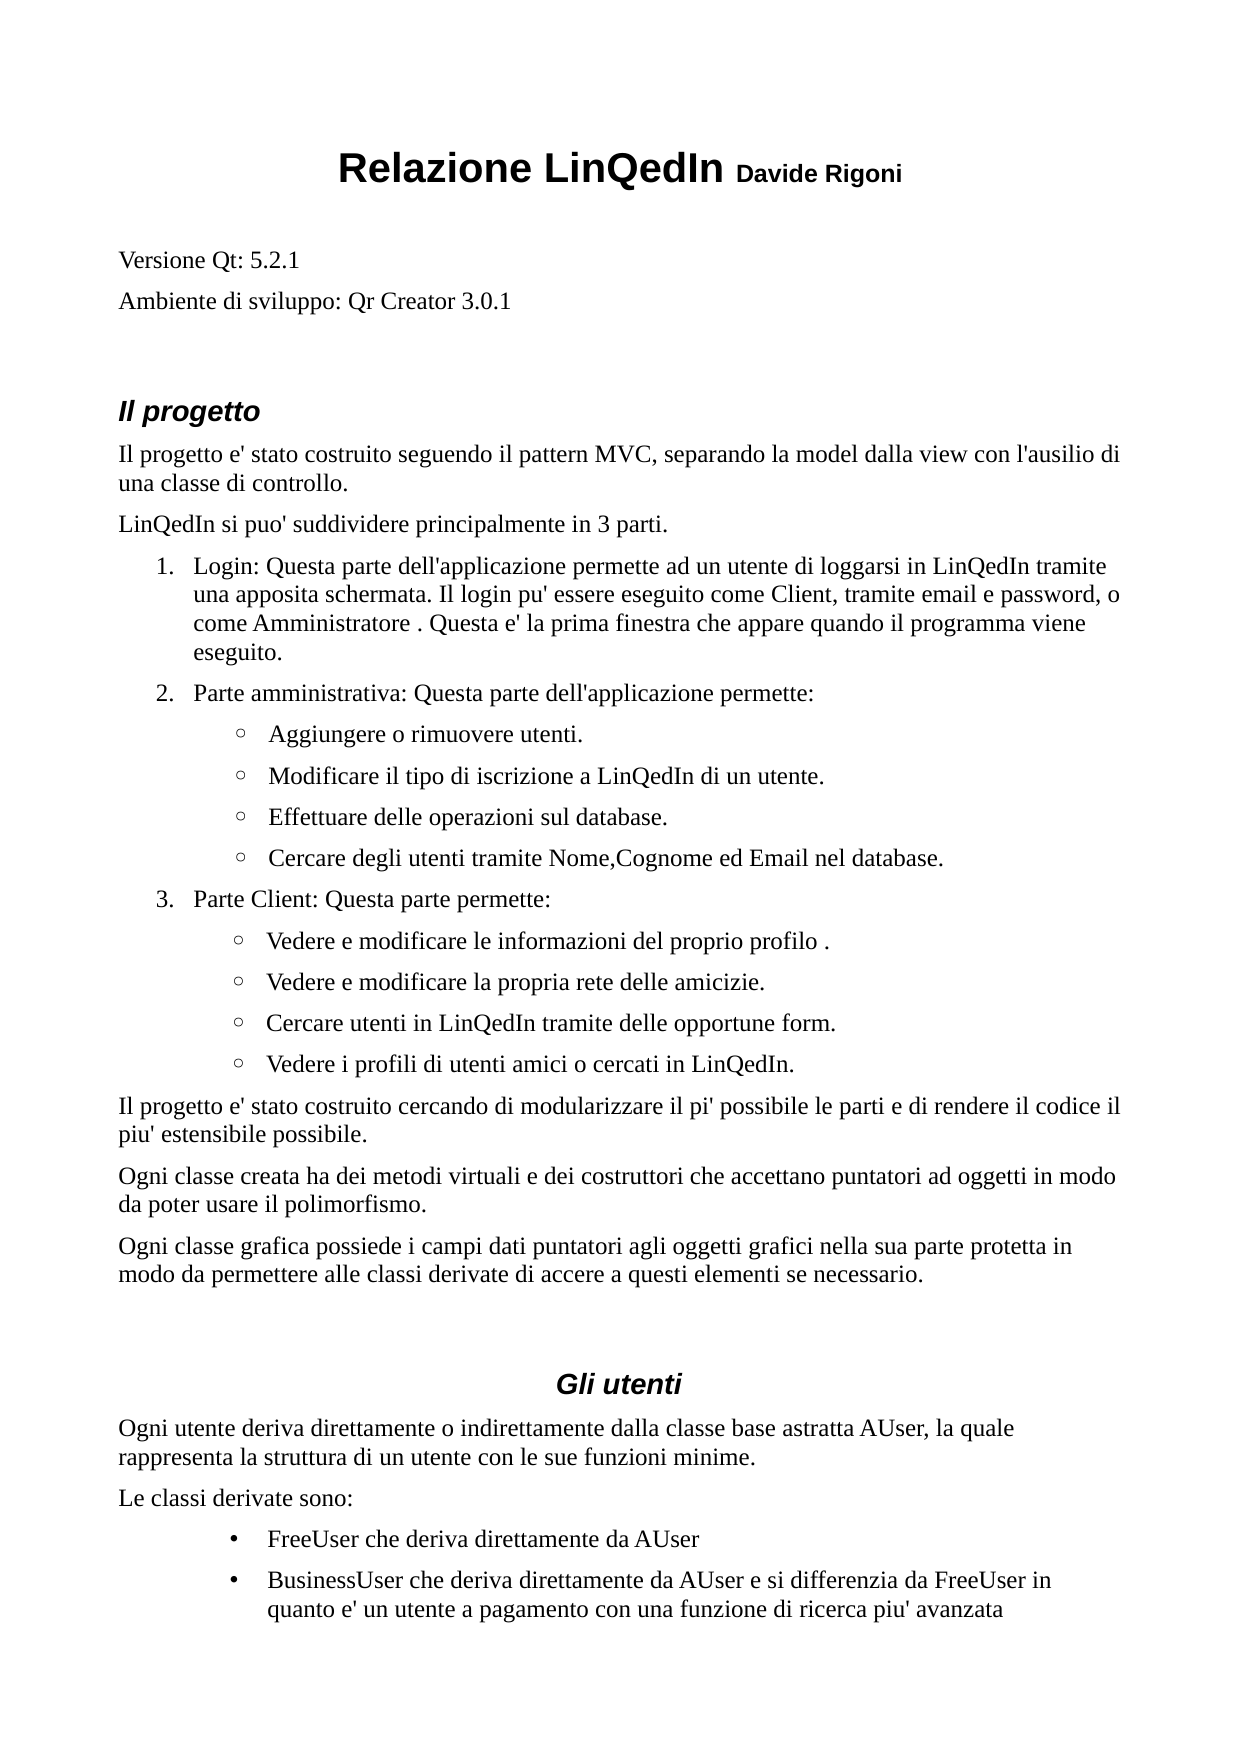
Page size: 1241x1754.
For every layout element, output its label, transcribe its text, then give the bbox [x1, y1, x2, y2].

text Ogni utente deriva direttamente o indirettamente dalla classe base astratta AUser, la quale rappresenta la struttura di un utente con le sue funzioni minime. [118, 1413, 1122, 1471]
subtitle Gli utenti [118, 1367, 1122, 1401]
list Vedere e modificare le informazioni del proprio profilo . [228, 926, 1122, 954]
list Ogni classe creata ha dei metodi virtuali e dei costruttori che accettano puntatori ad oggetti in modo da poter usare il polimorfismo. [118, 1161, 1122, 1218]
subtitle Relazione LinQedIn Davide Rigoni [118, 143, 1122, 191]
list Modificare il tipo di iscrizione a LinQedIn di un utente. [231, 761, 1122, 789]
list Il progetto e' stato costruito cercando di modularizzare il pi' possibile le parti e di rendere il codice il piu' estensibile possibile. [118, 1091, 1122, 1148]
text LinQedIn si puo' suddividere principalmente in 3 parti. [118, 509, 1122, 538]
list Parte Client: Questa parte permette: [156, 884, 1122, 913]
list Cercare degli utenti tramite Nome,Cognome ed Email nel database. [231, 843, 1122, 872]
subtitle Il progetto [118, 393, 1122, 427]
list Parte amministrativa: Questa parte dell'applicazione permette: [156, 678, 1122, 707]
list Aggiungere o rimuovere utenti. [231, 719, 1122, 748]
list Vedere e modificare la propria rete delle amicizie. [228, 967, 1122, 996]
list Vedere i profili di utenti amici o cercati in LinQedIn. [228, 1049, 1122, 1078]
list Login: Questa parte dell'applicazione permette ad un utente di loggarsi in LinQedIn tramite una apposita schermata. Il login pu' essere eseguito come Client, tramite email e password, o come Amministratore . Questa e' la prima finestra che appare quando il programma viene eseguito. [156, 551, 1122, 666]
list BusinessUser che deriva direttamente da AUser e si differenzia da FreeUser in quanto e' un utente a pagamento con una funzione di ricerca piu' avanzata [229, 1566, 1122, 1623]
text Le classi derivate sono: [118, 1483, 1122, 1512]
text Il progetto e' stato costruito seguendo il pattern MVC, separando la model dalla view con l'ausilio di una classe di controllo. [118, 439, 1122, 497]
list Ogni classe grafica possiede i campi dati puntatori agli oggetti grafici nella sua parte protetta in modo da permettere alle classi derivate di accere a questi elementi se necessario. [118, 1231, 1122, 1288]
text Versione Qt: 5.2.1 [118, 245, 1122, 273]
list Effettuare delle operazioni sul database. [231, 802, 1122, 831]
list FreeUser che deriva direttamente da AUser [229, 1524, 1122, 1553]
text Ambiente di sviluppo: Qr Creator 3.0.1 [118, 286, 1122, 315]
list Cercare utenti in LinQedIn tramite delle opportune form. [228, 1008, 1122, 1037]
